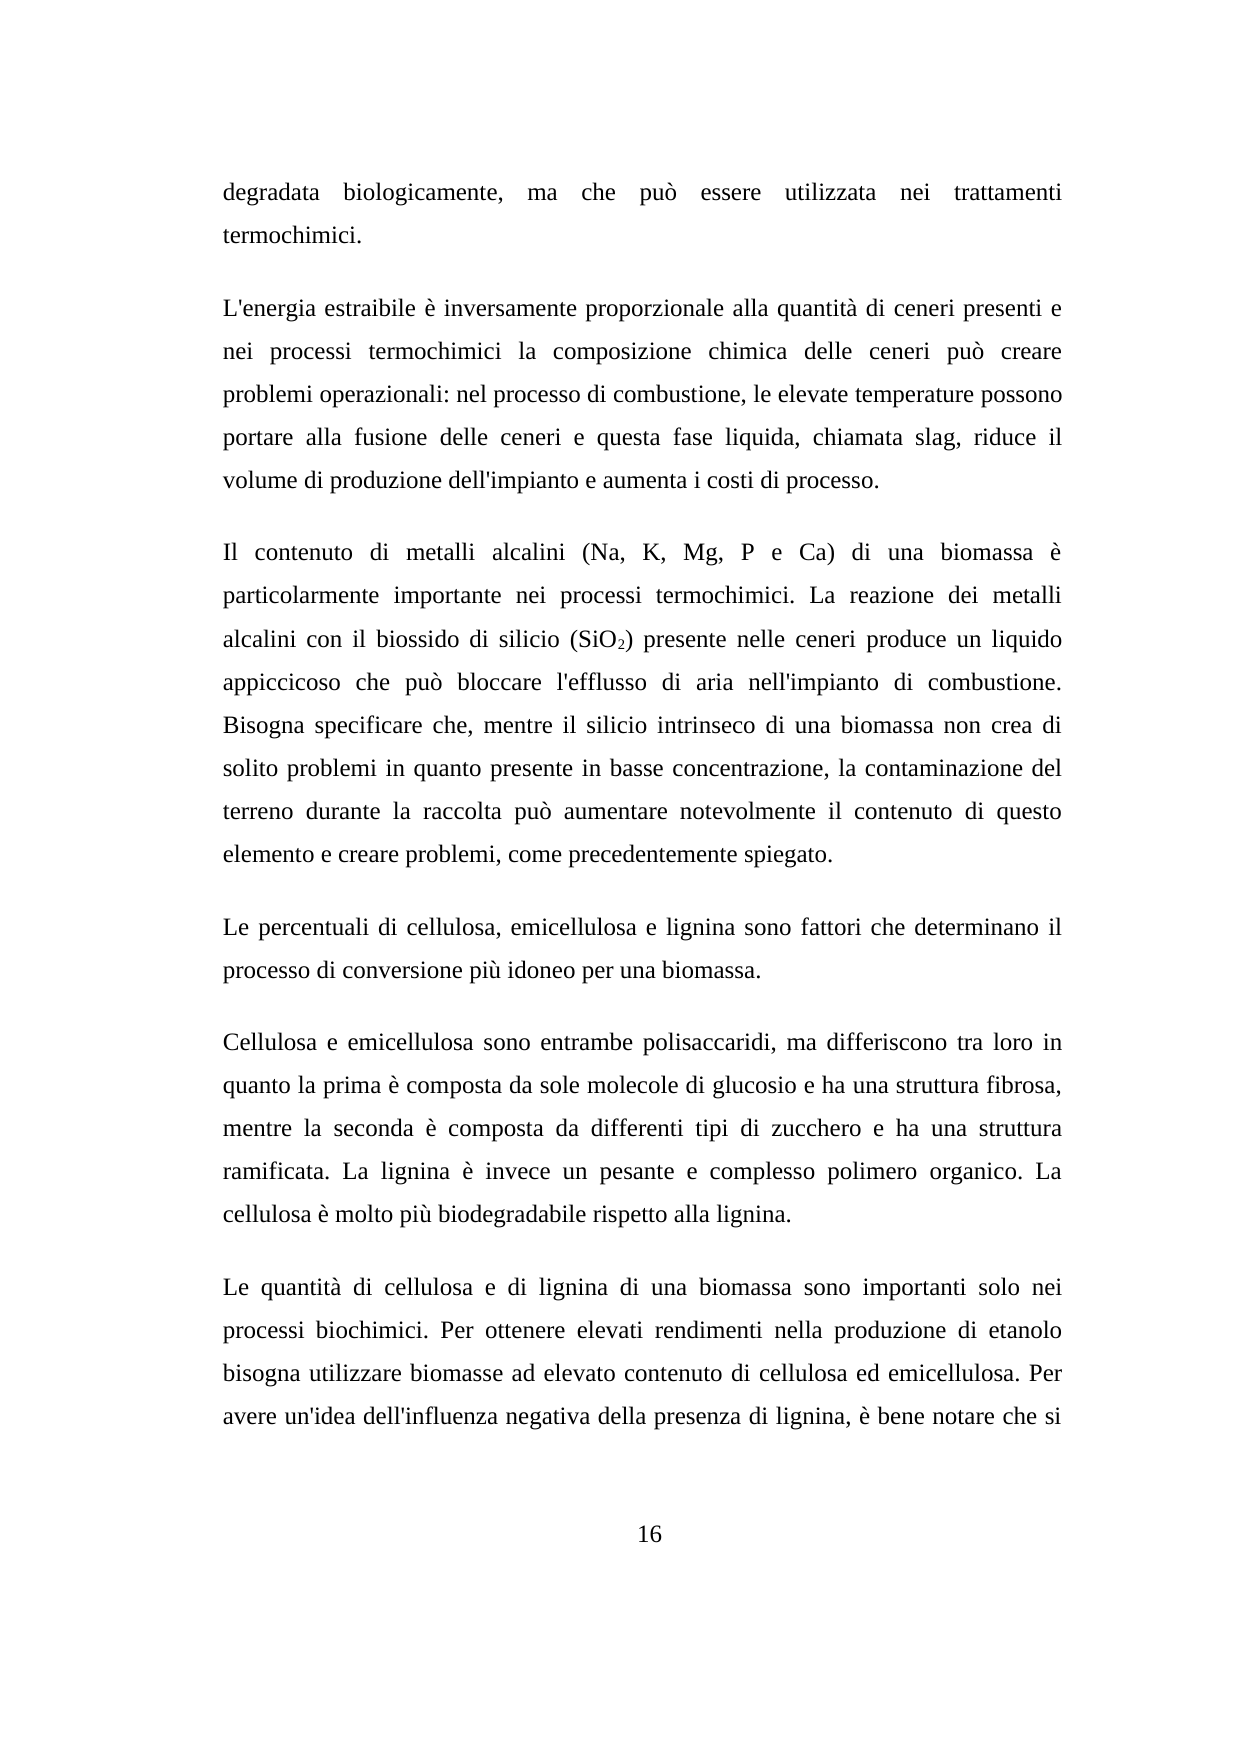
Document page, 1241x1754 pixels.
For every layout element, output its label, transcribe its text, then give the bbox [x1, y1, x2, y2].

list L'energia estraibile è inversamente proporzionale alla quantità di ceneri presenti e nei processi termochimici la composizione chimica delle ceneri può creare problemi operazionali: nel processo di combustione, le elevate temperature possono portare alla fusione delle ceneri e questa fase liquida, chiamata slag, riduce il volume di produzione dell'impianto e aumenta i costi di processo. [185, 293, 1063, 494]
list Le quantità di cellulosa e di lignina di una biomassa sono importanti solo nei processi biochimici. Per ottenere elevati rendimenti nella produzione di etanolo bisogna utilizzare biomasse ad elevato contenuto di cellulosa ed emicellulosa. Per avere un'idea dell'influenza negativa della presenza di lignina, è bene notare che si [185, 1272, 1063, 1430]
list degradata biologicamente, ma che può essere utilizzata nei trattamenti termochimici. [185, 177, 1063, 249]
list Il contenuto di metalli alcalini (Na, K, Mg, P e Ca) di una biomassa è particolarmente importante nei processi termochimici. La reazione dei metalli alcalini con il biossido di silicio (SiO2) presente nelle ceneri produce un liquido appiccicoso che può bloccare l'efflusso di aria nell'impianto di combustione. Bisogna specificare che, mentre il silicio intrinseco di una biomassa non crea di solito problemi in quanto presente in basse concentrazione, la contaminazione del terreno durante la raccolta può aumentare notevolmente il contenuto di questo elemento e creare problemi, come precedentemente spiegato. [185, 537, 1063, 868]
list Cellulosa e emicellulosa sono entrambe polisaccaridi, ma differiscono tra loro in quanto la prima è composta da sole molecole di glucosio e ha una struttura fibrosa, mentre la seconda è composta da differenti tipi di zucchero e ha una struttura ramificata. La lignina è invece un pesante e complesso polimero organico. La cellulosa è molto più biodegradabile rispetto alla lignina. [185, 1027, 1063, 1228]
list Le percentuali di cellulosa, emicellulosa e lignina sono fattori che determinano il processo di conversione più idoneo per una biomassa. [185, 912, 1063, 983]
